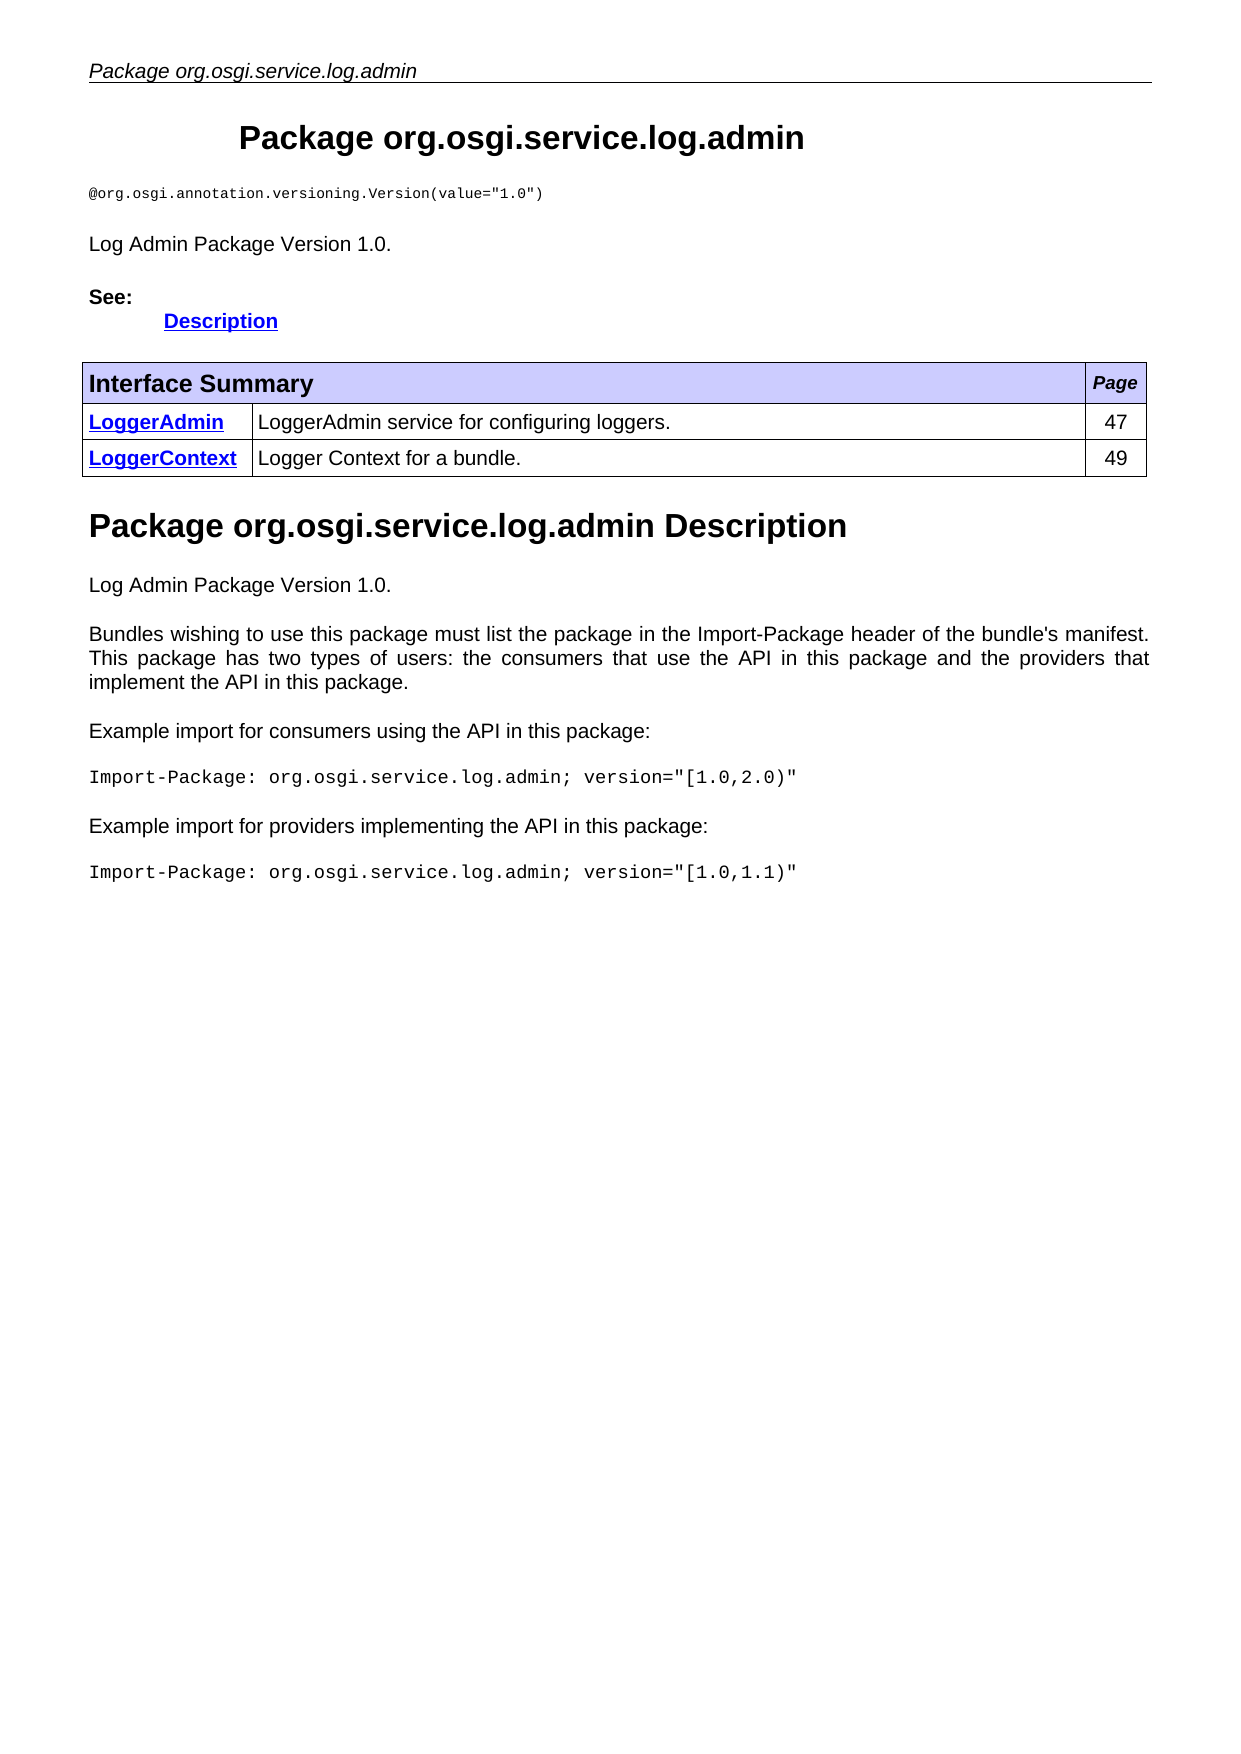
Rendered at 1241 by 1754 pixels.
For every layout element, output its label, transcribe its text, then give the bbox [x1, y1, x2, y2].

table_cell LoggerAdmin [83, 404, 252, 439]
table_cell 48 [1086, 440, 1146, 476]
table_header Page [1086, 363, 1146, 403]
text Log Admin Package Version 1.0. [88, 232, 1152, 256]
text Bundles wishing to use this package must list the package in the Import-Package header of the bundle's manifest. This package has two types of users: the consumers that use the API in this package and the providers that implement the API in this package. [88, 622, 1152, 694]
subtitle Package org.osgi.service.log.admin [238, 118, 1152, 157]
table_cell Logger Context for a bundle. [253, 440, 1085, 476]
table_header Interface Summary [83, 363, 1085, 403]
table_cell LoggerContext [83, 440, 252, 476]
table_cell 46 [1086, 404, 1146, 439]
text @org.osgi.annotation.versioning.Version(value="1.0") [88, 186, 1152, 203]
text Example import for consumers using the API in this package: [88, 719, 1152, 743]
text Import-Package: org.osgi.service.log.admin; version="[1.0,2.0)" [88, 768, 1152, 789]
text Package org.osgi.service.log.admin Description [88, 506, 1152, 544]
text Log Admin Package Version 1.0. [88, 573, 1152, 597]
text Description [163, 309, 1152, 333]
table_cell LoggerAdmin service for configuring loggers. [253, 404, 1085, 439]
text See: [88, 285, 1152, 309]
text Import-Package: org.osgi.service.log.admin; version="[1.0,1.1)" [88, 863, 1152, 884]
text Example import for providers implementing the API in this package: [88, 814, 1152, 838]
